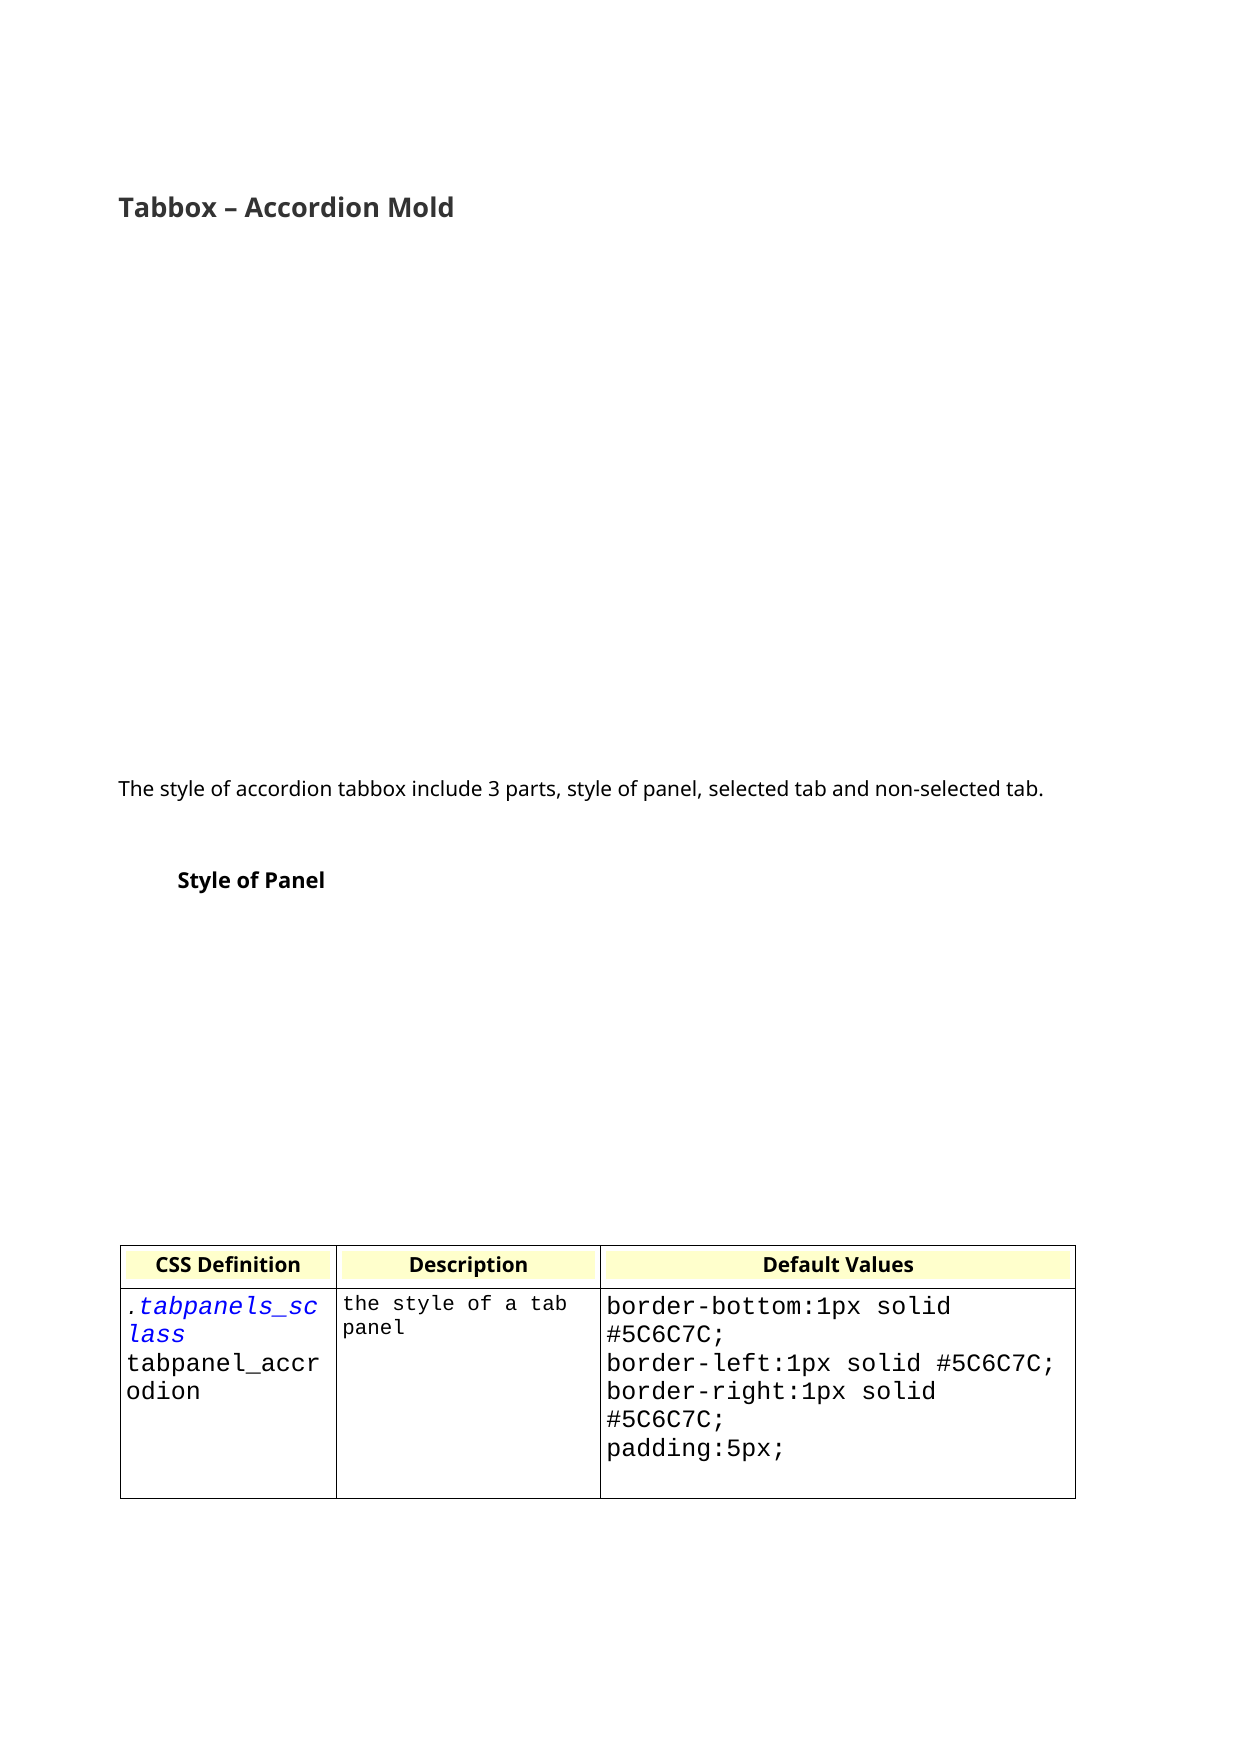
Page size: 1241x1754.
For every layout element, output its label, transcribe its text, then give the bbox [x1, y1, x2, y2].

table_cell .tabpanels_sclass tabpanel_accrodion [121, 1289, 336, 1498]
subtitle Tabbox – Accordion Mold [118, 189, 1122, 226]
text The style of accordion tabbox include 3 parts, style of panel, selected tab and non-selected tab. [118, 774, 1122, 802]
table_header Default Values [601, 1246, 1075, 1288]
table_header Description [337, 1246, 600, 1288]
table_header CSS Definition [121, 1246, 336, 1288]
table_cell border-bottom:1px solid #5C6C7C; border-left:1px solid #5C6C7C; border-right:1px solid #5C6C7C; padding:5px; [601, 1289, 1075, 1498]
table_cell the style of a tab panel [337, 1289, 600, 1498]
subtitle Style of Panel [177, 865, 1122, 895]
